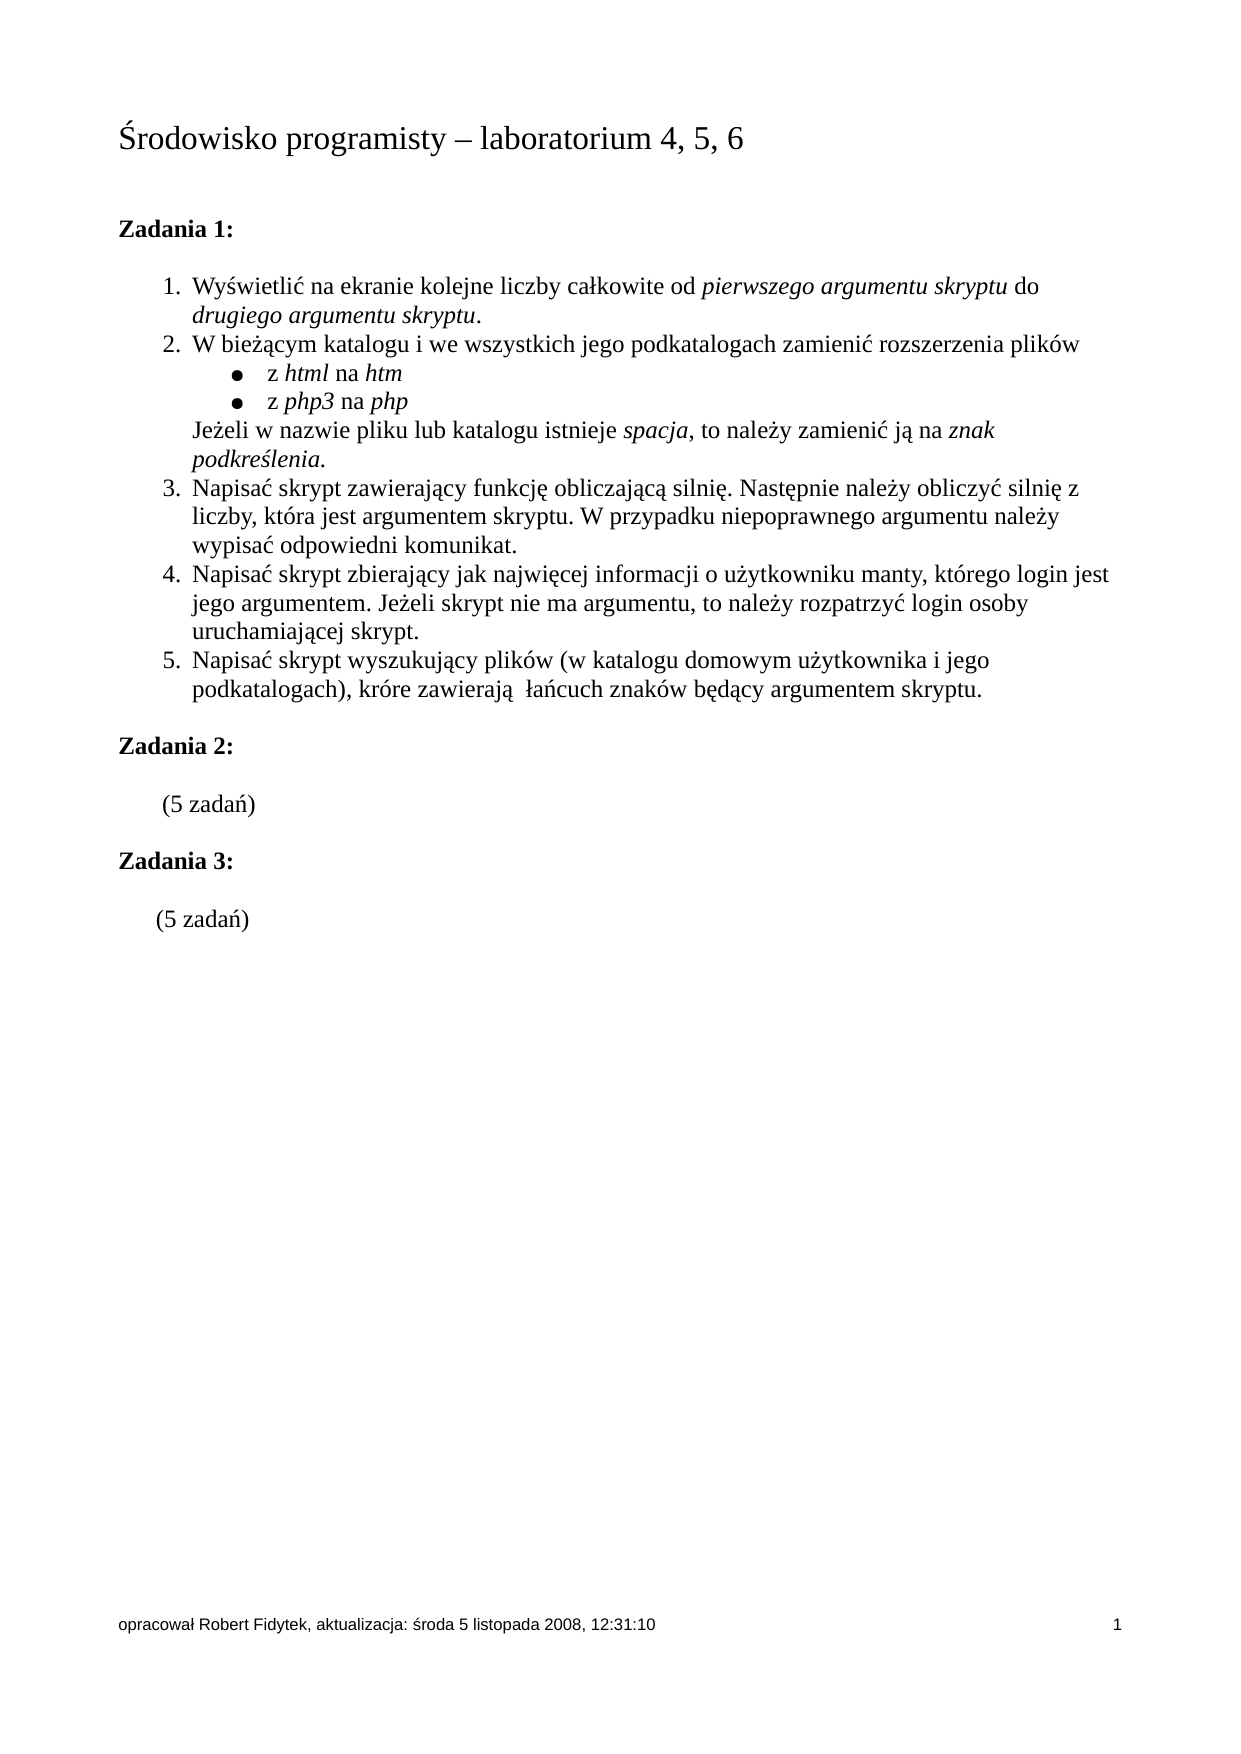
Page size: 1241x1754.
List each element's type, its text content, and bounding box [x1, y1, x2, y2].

text (5 zadań) [118, 789, 1122, 818]
list W bieżącym katalogu i we wszystkich jego podkatalogach zamienić rozszerzenia plików [162, 329, 1122, 358]
list z html na htm [229, 358, 1122, 386]
text (5 zadań) [118, 904, 1122, 933]
list z php3 na php [229, 386, 1122, 415]
text Zadania 2: [118, 731, 1122, 760]
text Jeżeli w nazwie pliku lub katalogu istnieje spacja, to należy zamienić ją na znak podkreślenia. [192, 415, 1122, 473]
list Napisać skrypt wyszukujący plików (w katalogu domowym użytkownika i jego podkatalogach), króre zawierają łańcuch znaków będący argumentem skryptu. [162, 645, 1122, 703]
list Wyświetlić na ekranie kolejne liczby całkowite od pierwszego argumentu skryptu do drugiego argumentu skryptu. [162, 271, 1122, 329]
list Napisać skrypt zbierający jak najwięcej informacji o użytkowniku manty, którego login jest jego argumentem. Jeżeli skrypt nie ma argumentu, to należy rozpatrzyć login osoby uruchamiającej skrypt. [162, 559, 1122, 645]
list Napisać skrypt zawierający funkcję obliczającą silnię. Następnie należy obliczyć silnię z liczby, która jest argumentem skryptu. W przypadku niepoprawnego argumentu należy wypisać odpowiedni komunikat. [162, 473, 1122, 559]
text Środowisko programisty – laboratorium 4, 5, 6 [118, 118, 1122, 156]
text Zadania 3: [118, 846, 1122, 875]
subtitle Zadania 1: [118, 185, 1122, 243]
